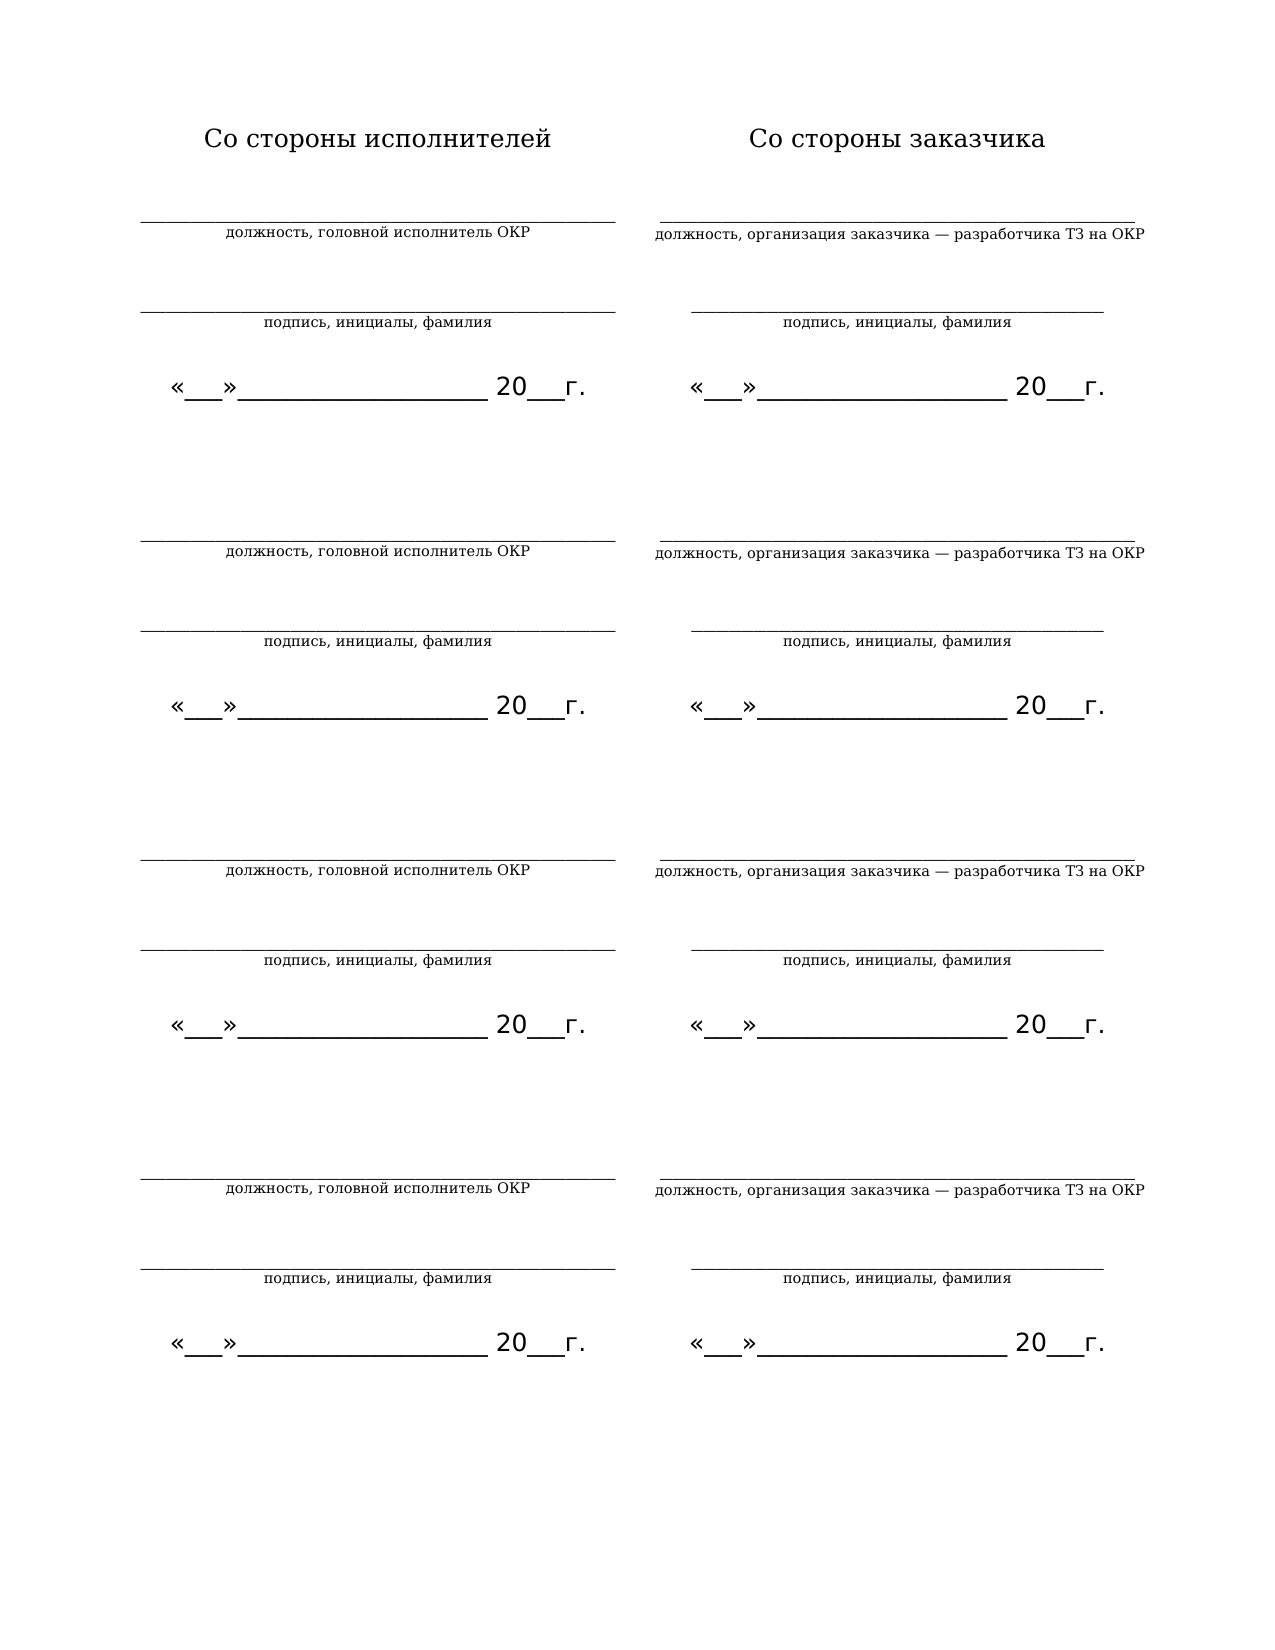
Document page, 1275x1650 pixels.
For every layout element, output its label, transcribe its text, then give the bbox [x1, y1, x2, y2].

table_cell «___»____________________ 20___г. [118, 655, 637, 726]
table_cell «___»____________________ 20___г. [638, 336, 1157, 407]
table_cell ______________________________________ должность, организация заказчика — разработчика ТЗ на ОКР [638, 796, 1157, 886]
table_cell ______________________________________ должность, головной исполнитель ОКР [118, 159, 637, 249]
table_cell _________________________________ подпись, инициалы, фамилия [638, 249, 1157, 336]
table_cell [118, 1364, 637, 1434]
table_cell [118, 726, 637, 796]
table_cell ______________________________________ должность, организация заказчика — разработчика ТЗ на ОКР [638, 478, 1157, 568]
table_cell _________________________________ подпись, инициалы, фамилия [638, 1205, 1157, 1293]
table_cell [638, 1364, 1157, 1434]
table_cell _________________________________ подпись, инициалы, фамилия [638, 568, 1157, 655]
table_header Со стороны исполнителей [118, 118, 637, 159]
table_cell «___»____________________ 20___г. [638, 1293, 1157, 1363]
table_cell ______________________________________ должность, головной исполнитель ОКР [118, 796, 637, 886]
table_cell ______________________________________ подпись, инициалы, фамилия [118, 1205, 637, 1293]
table_cell ______________________________________ должность, организация заказчика — разработчика ТЗ на ОКР [638, 1115, 1157, 1205]
table_cell ______________________________________ должность, головной исполнитель ОКР [118, 478, 637, 568]
table_cell [118, 407, 637, 478]
table_cell [638, 407, 1157, 478]
table_cell ______________________________________ подпись, инициалы, фамилия [118, 249, 637, 336]
table_cell ______________________________________ должность, головной исполнитель ОКР [118, 1115, 637, 1205]
table_cell «___»____________________ 20___г. [638, 974, 1157, 1045]
table_cell [638, 1045, 1157, 1115]
table_cell «___»____________________ 20___г. [118, 336, 637, 407]
table_cell «___»____________________ 20___г. [638, 655, 1157, 726]
table_cell _________________________________ подпись, инициалы, фамилия [638, 886, 1157, 974]
table_cell «___»____________________ 20___г. [118, 974, 637, 1045]
table_cell ______________________________________ подпись, инициалы, фамилия [118, 568, 637, 655]
table_cell [118, 1045, 637, 1115]
table_header Со стороны заказчика [638, 118, 1157, 159]
table_cell «___»____________________ 20___г. [118, 1293, 637, 1363]
table_cell ______________________________________ должность, организация заказчика — разработчика ТЗ на ОКР [638, 159, 1157, 249]
table_cell ______________________________________ подпись, инициалы, фамилия [118, 886, 637, 974]
table_cell [638, 726, 1157, 796]
